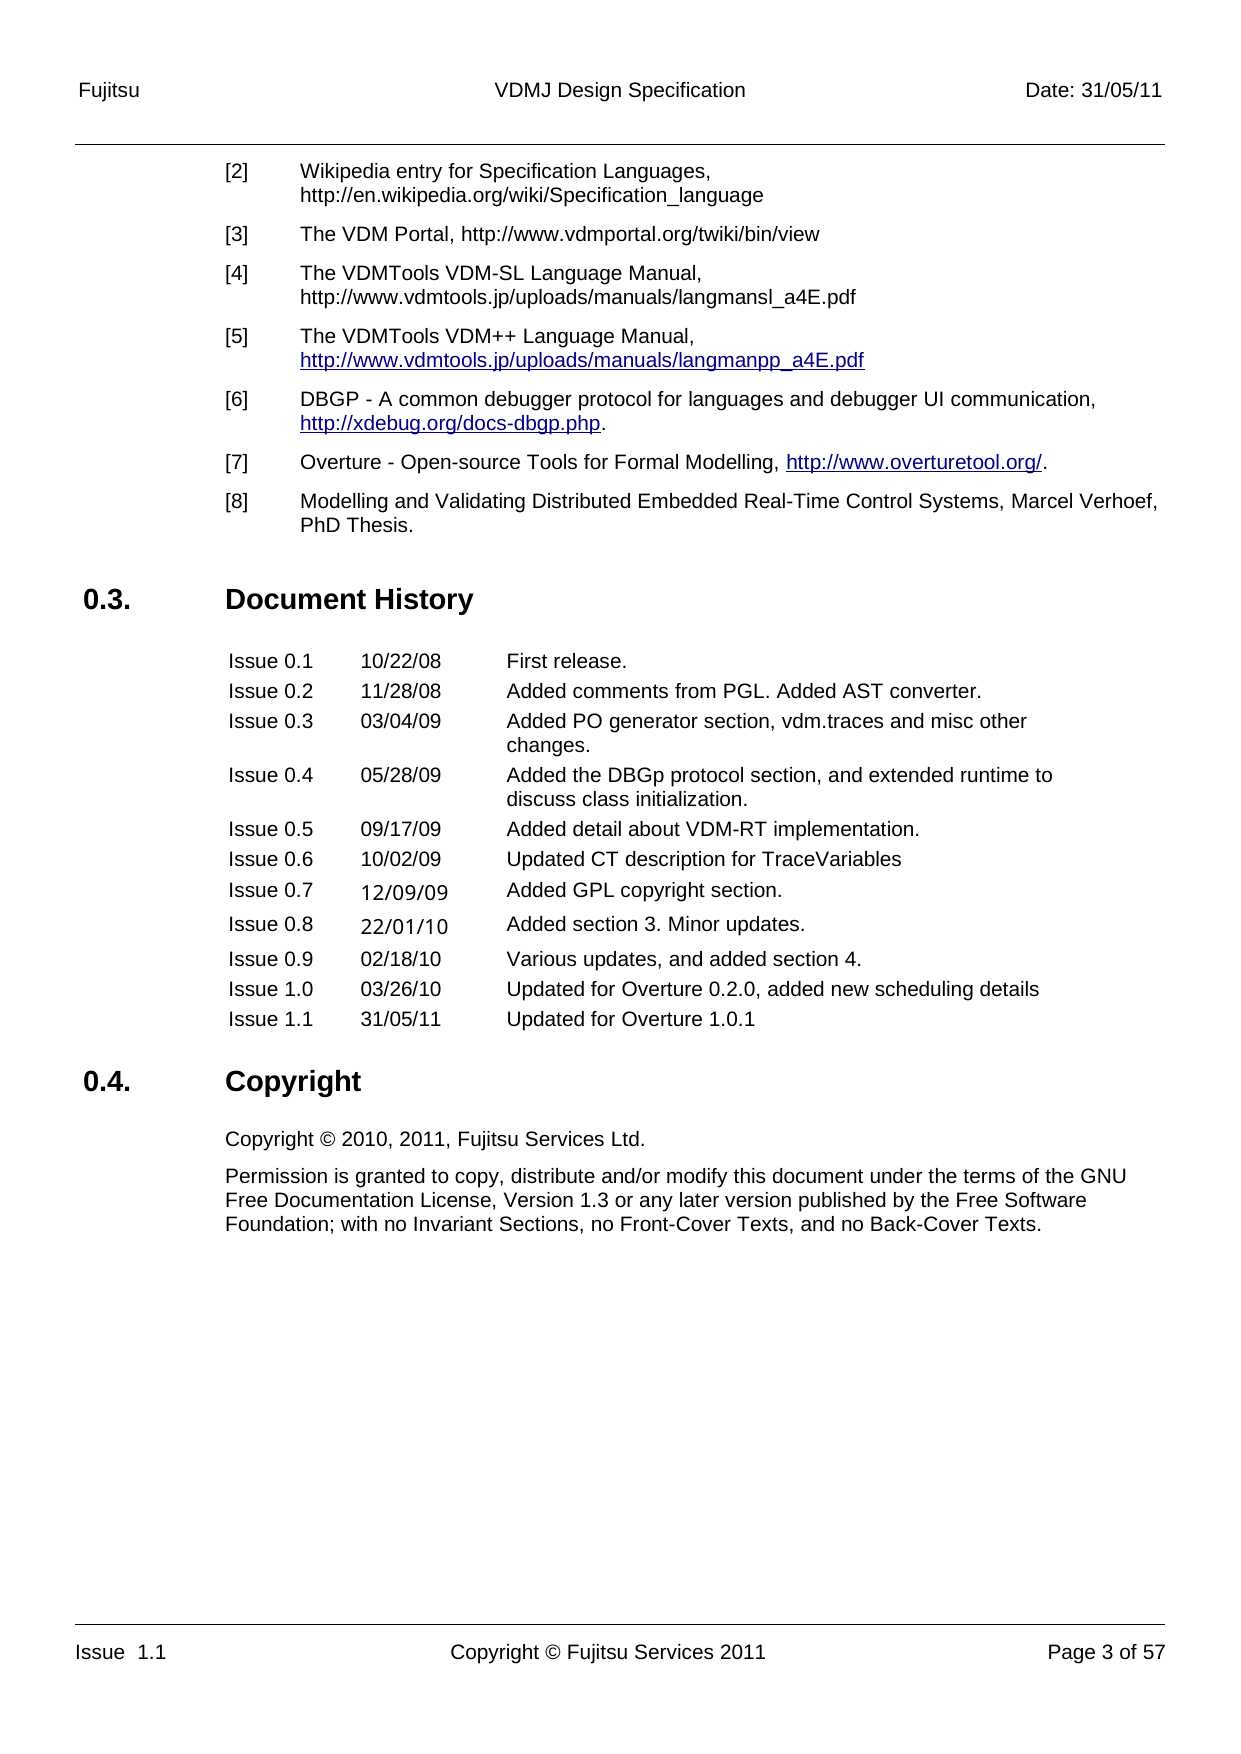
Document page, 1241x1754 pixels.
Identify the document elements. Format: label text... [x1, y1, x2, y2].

subtitle Copyright [75, 1064, 1165, 1097]
table_cell Issue 0.8 [225, 909, 357, 944]
table_cell Issue 0.6 [225, 844, 357, 874]
table_cell Issue 1.0 [225, 974, 357, 1004]
table_cell 18/02/10 [358, 944, 503, 974]
list The VDM Portal, http://www.vdmportal.org/twiki/bin/view [225, 223, 1165, 247]
table_cell Issue 0.5 [225, 814, 357, 844]
table_cell Issue 0.3 [225, 706, 357, 760]
list Wikipedia entry for Specification Languages, http://en.wikipedia.org/wiki/Specification_language [225, 160, 1165, 208]
table_cell Added PO generator section, vdm.traces and misc other changes. [504, 706, 1118, 760]
table_cell 09/12/09 [358, 875, 503, 909]
table_cell Added GPL copyright section. [504, 875, 1118, 909]
table_cell Issue 0.4 [225, 760, 357, 814]
table_cell Updated for Overture 1.0.1 [504, 1004, 1118, 1034]
list DBGP - A common debugger protocol for languages and debugger UI communication, http://xdebug.org/docs-dbgp.php. [225, 387, 1165, 435]
table_cell Issue 1.1 [225, 1004, 357, 1034]
table_cell 22/01/10 [358, 909, 503, 944]
table_header Issue 0.1 [225, 646, 357, 676]
table_cell 04/03/09 [358, 706, 503, 760]
table_cell Updated for Overture 0.2.0, added new scheduling details [504, 974, 1118, 1004]
table_cell Various updates, and added section 4. [504, 944, 1118, 974]
table_header 22/10/08 [358, 646, 503, 676]
table_cell 26/03/10 [358, 974, 503, 1004]
subtitle Document History [75, 582, 1165, 616]
list Overture - Open-source Tools for Formal Modelling, http://www.overturetool.org/. [225, 450, 1165, 474]
table_cell 02/10/09 [358, 844, 503, 874]
table_header First release. [504, 646, 1118, 676]
table_cell Added section 3. Minor updates. [504, 909, 1118, 944]
table_cell 28/05/09 [358, 760, 503, 814]
table_cell 31/05/11 [358, 1004, 503, 1034]
table_cell 28/11/08 [358, 676, 503, 706]
table_cell Added comments from PGL. Added AST converter. [504, 676, 1118, 706]
list The VDMTools VDM-SL Language Manual, http://www.vdmtools.jp/uploads/manuals/langmansl_a4E.pdf [225, 262, 1165, 309]
text Copyright © 2010, 2011, Fujitsu Services Ltd. [225, 1127, 1165, 1151]
table_cell 17/09/09 [358, 814, 503, 844]
table_cell Updated CT description for TraceVariables [504, 844, 1118, 874]
table_cell Added detail about VDM-RT implementation. [504, 814, 1118, 844]
table_cell Issue 0.7 [225, 875, 357, 909]
table_cell Issue 0.2 [225, 676, 357, 706]
list The VDMTools VDM++ Language Manual, http://www.vdmtools.jp/uploads/manuals/langmanpp_a4E.pdf [225, 324, 1165, 372]
list Modelling and Validating Distributed Embedded Real-Time Control Systems, Marcel Verhoef, PhD Thesis. [225, 489, 1165, 537]
table_cell Added the DBGp protocol section, and extended runtime to discuss class initialization. [504, 760, 1118, 814]
text Permission is granted to copy, distribute and/or modify this document under the terms of the GNU Free Documentation License, Version 1.3 or any later version published by the Free Software Foundation; with no Invariant Sections, no Front-Cover Texts, and no Back-Cover Texts. [225, 1164, 1165, 1236]
table_cell Issue 0.9 [225, 944, 357, 974]
